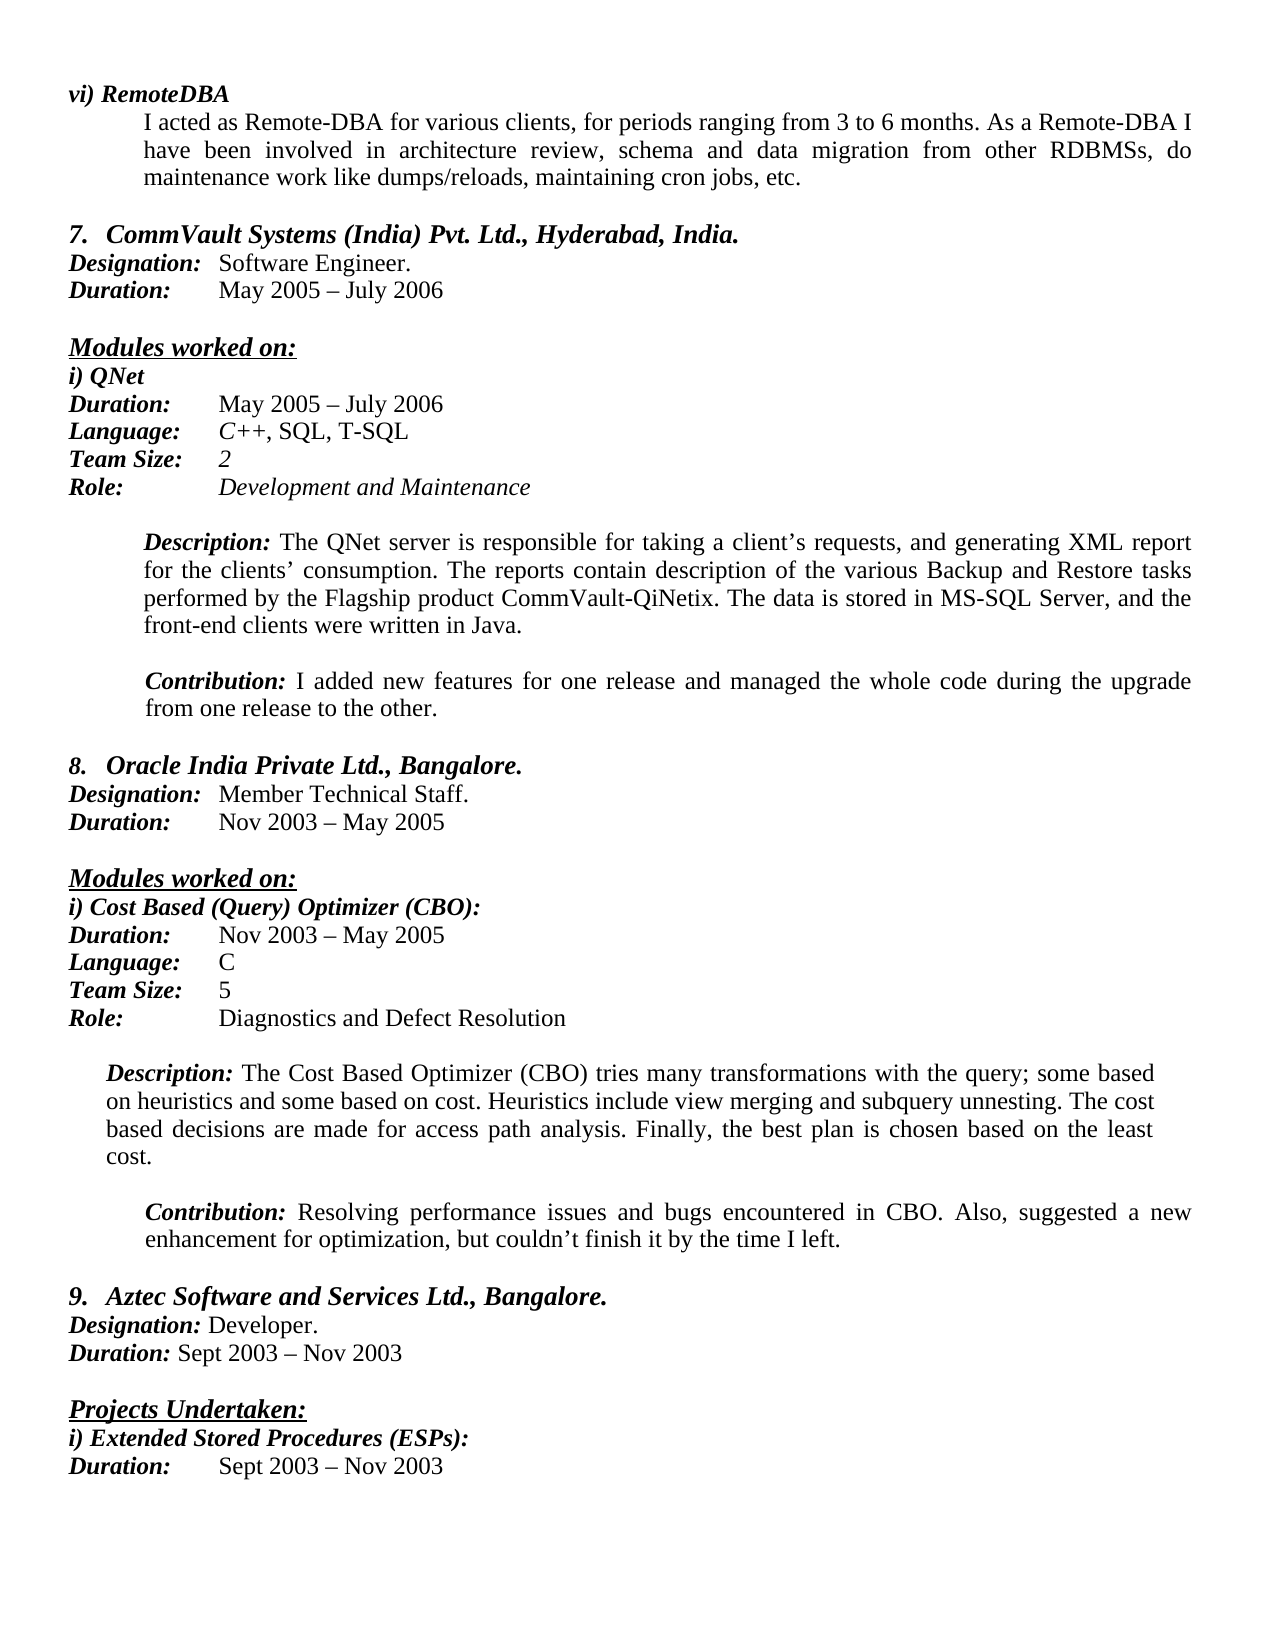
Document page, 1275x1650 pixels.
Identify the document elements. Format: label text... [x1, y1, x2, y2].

text Team Size: 5 [68, 976, 1193, 1004]
text Duration: Sept 2003 – Nov 2003 [68, 1339, 1193, 1366]
text i) Cost Based (Query) Optimizer (CBO): [68, 893, 1193, 921]
text Language: C [68, 948, 1193, 976]
text Modules worked on: [68, 863, 1193, 893]
text Duration: Sept 2003 – Nov 2003 [68, 1452, 1193, 1479]
text Team Size: 2 [68, 445, 1193, 473]
text Modules worked on: [68, 332, 1193, 362]
text Contribution: Resolving performance issues and bugs encountered in CBO. Also, suggested a new enhancement for optimization, but couldn’t finish it by the time I left. [145, 1198, 1193, 1253]
text Duration: Nov 2003 – May 2005 [68, 921, 1193, 948]
text Projects Undertaken: [68, 1394, 1193, 1424]
list Oracle India Private Ltd., Bangalore. [68, 750, 1193, 780]
text Designation: Member Technical Staff. [68, 780, 1193, 808]
text Description: The Cost Based Optimizer (CBO) tries many transformations with the query; some based on heuristics and some based on cost. Heuristics include view merging and subquery unnesting. The cost based decisions are made for access path analysis. Finally, the best plan is chosen based on the least cost. [106, 1059, 1156, 1170]
text Duration: Nov 2003 – May 2005 [68, 808, 1193, 835]
text Contribution: I added new features for one release and managed the whole code during the upgrade from one release to the other. [145, 667, 1193, 722]
text Duration: May 2005 – July 2006 [68, 277, 1193, 304]
text vi) RemoteDBA [68, 80, 1193, 108]
text i) Extended Stored Procedures (ESPs): [68, 1424, 1193, 1452]
text Duration: May 2005 – July 2006 [68, 390, 1193, 417]
text Designation: Software Engineer. [68, 249, 1193, 277]
text Designation: Developer. [68, 1311, 1193, 1339]
text Language: C++, SQL, T-SQL [68, 417, 1193, 445]
text Role: Diagnostics and Defect Resolution [68, 1004, 1193, 1032]
text I acted as Remote-DBA for various clients, for periods ranging from 3 to 6 months. As a Remote-DBA I have been involved in architecture review, schema and data migration from other RDBMSs, do maintenance work like dumps/reloads, maintaining cron jobs, etc. [143, 108, 1193, 191]
list Aztec Software and Services Ltd., Bangalore. [68, 1281, 1193, 1311]
text Description: The QNet server is responsible for taking a client’s requests, and generating XML report for the clients’ consumption. The reports contain description of the various Backup and Restore tasks performed by the Flagship product CommVault-QiNetix. The data is stored in MS-SQL Server, and the front-end clients were written in Java. [143, 528, 1193, 639]
list CommVault Systems (India) Pvt. Ltd., Hyderabad, India. [68, 219, 1193, 249]
text Role: Development and Maintenance [68, 473, 1193, 501]
text i) QNet [68, 362, 1193, 390]
